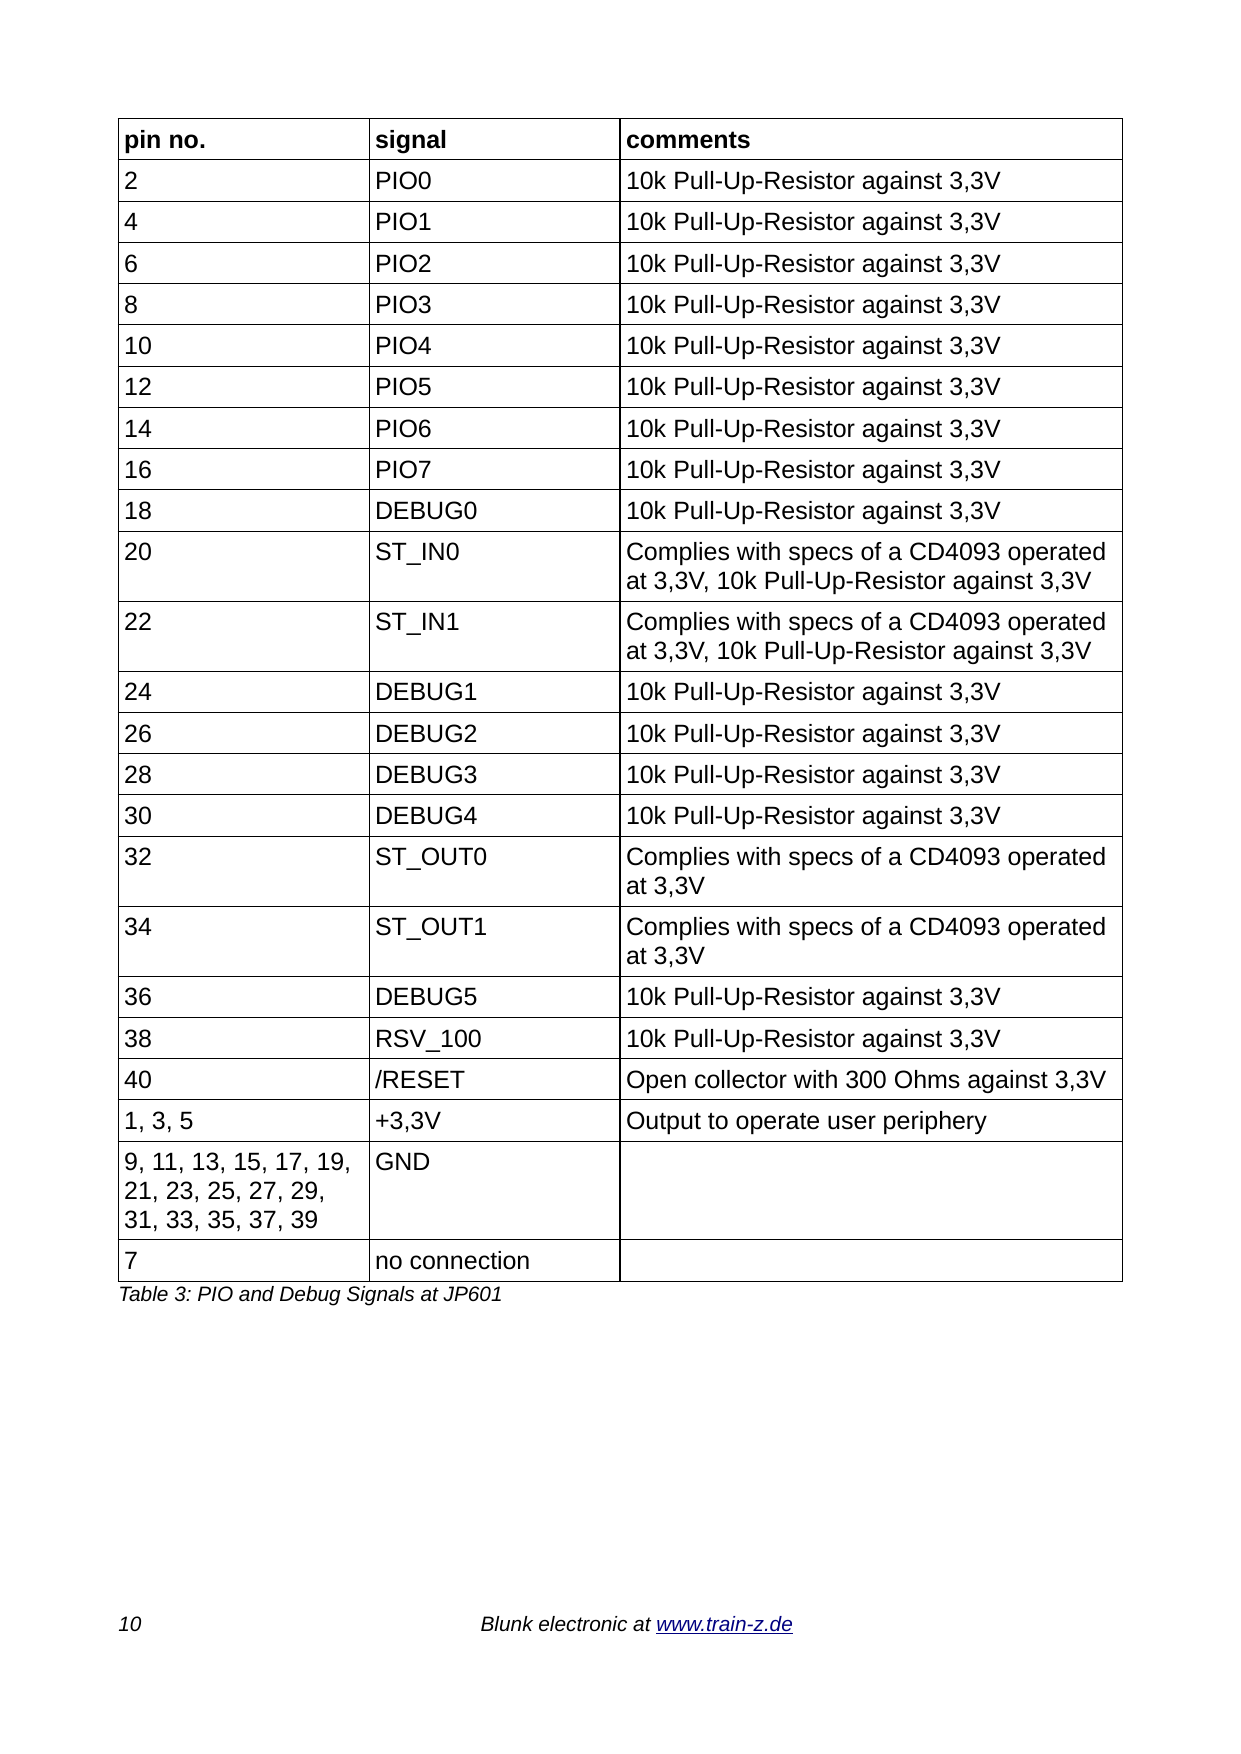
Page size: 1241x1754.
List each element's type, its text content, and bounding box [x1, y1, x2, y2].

table_cell 10k Pull-Up-Resistor against 3,3V [621, 160, 1122, 201]
table_cell no connection [370, 1240, 619, 1281]
table_cell /RESET [370, 1059, 619, 1099]
table_cell ST_IN1 [370, 602, 619, 671]
table_cell 6 [119, 243, 369, 283]
text Table 3: PIO and Debug Signals at JP601 [118, 1282, 1122, 1306]
table_cell GND [370, 1142, 619, 1239]
table_cell 20 [119, 532, 369, 601]
table_header signal [370, 119, 619, 159]
table_cell PIO0 [370, 160, 619, 201]
table_cell [621, 1142, 1122, 1239]
table_cell PIO4 [370, 325, 619, 366]
table_cell 8 [119, 284, 369, 324]
table_cell +3,3V [370, 1100, 619, 1141]
table_cell PIO3 [370, 284, 619, 324]
table_cell 10k Pull-Up-Resistor against 3,3V [621, 243, 1122, 283]
table_cell 10k Pull-Up-Resistor against 3,3V [621, 490, 1122, 531]
table_cell 9, 11, 13, 15, 17, 19, 21, 23, 25, 27, 29, 31, 33, 35, 37, 39 [119, 1142, 369, 1239]
table_cell DEBUG1 [370, 672, 619, 712]
table_cell 2 [119, 160, 369, 201]
table_cell PIO2 [370, 243, 619, 283]
table_cell 36 [119, 977, 369, 1017]
table_cell PIO1 [370, 202, 619, 242]
table_cell RSV_100 [370, 1018, 619, 1058]
table_cell Output to operate user periphery [621, 1100, 1122, 1141]
table_cell 4 [119, 202, 369, 242]
table_cell 38 [119, 1018, 369, 1058]
table_cell 10k Pull-Up-Resistor against 3,3V [621, 713, 1122, 753]
table_cell DEBUG3 [370, 754, 619, 794]
table_cell 10k Pull-Up-Resistor against 3,3V [621, 754, 1122, 794]
table_cell Complies with specs of a CD4093 operated at 3,3V [621, 907, 1122, 976]
table_cell 14 [119, 408, 369, 448]
table_cell 10k Pull-Up-Resistor against 3,3V [621, 795, 1122, 836]
table_cell 18 [119, 490, 369, 531]
table_cell PIO6 [370, 408, 619, 448]
table_cell Complies with specs of a CD4093 operated at 3,3V, 10k Pull-Up-Resistor against 3,3V [621, 532, 1122, 601]
table_cell 22 [119, 602, 369, 671]
table_cell 10 [119, 325, 369, 366]
table_cell 30 [119, 795, 369, 836]
table_cell 28 [119, 754, 369, 794]
table_cell 10k Pull-Up-Resistor against 3,3V [621, 325, 1122, 366]
table_cell 32 [119, 837, 369, 906]
table_cell DEBUG0 [370, 490, 619, 531]
table_cell DEBUG5 [370, 977, 619, 1017]
table_cell [621, 1240, 1122, 1281]
table_cell 10k Pull-Up-Resistor against 3,3V [621, 284, 1122, 324]
table_cell 34 [119, 907, 369, 976]
table_cell DEBUG4 [370, 795, 619, 836]
table_cell ST_OUT0 [370, 837, 619, 906]
table_cell 10k Pull-Up-Resistor against 3,3V [621, 1018, 1122, 1058]
table_cell 10k Pull-Up-Resistor against 3,3V [621, 367, 1122, 407]
table_cell ST_IN0 [370, 532, 619, 601]
table_cell 1, 3, 5 [119, 1100, 369, 1141]
table_cell 12 [119, 367, 369, 407]
table_cell 40 [119, 1059, 369, 1099]
table_cell PIO7 [370, 449, 619, 489]
table_cell Complies with specs of a CD4093 operated at 3,3V [621, 837, 1122, 906]
table_cell 10k Pull-Up-Resistor against 3,3V [621, 672, 1122, 712]
table_cell 10k Pull-Up-Resistor against 3,3V [621, 449, 1122, 489]
table_cell Open collector with 300 Ohms against 3,3V [621, 1059, 1122, 1099]
table_cell PIO5 [370, 367, 619, 407]
table_cell 10k Pull-Up-Resistor against 3,3V [621, 408, 1122, 448]
table_cell DEBUG2 [370, 713, 619, 753]
table_cell 26 [119, 713, 369, 753]
table_cell Complies with specs of a CD4093 operated at 3,3V, 10k Pull-Up-Resistor against 3,3V [621, 602, 1122, 671]
table_header comments [621, 119, 1122, 159]
table_cell 10k Pull-Up-Resistor against 3,3V [621, 977, 1122, 1017]
table_cell 24 [119, 672, 369, 712]
table_cell 10k Pull-Up-Resistor against 3,3V [621, 202, 1122, 242]
table_header pin no. [119, 119, 369, 159]
table_cell 16 [119, 449, 369, 489]
table_cell ST_OUT1 [370, 907, 619, 976]
table_cell 7 [119, 1240, 369, 1281]
